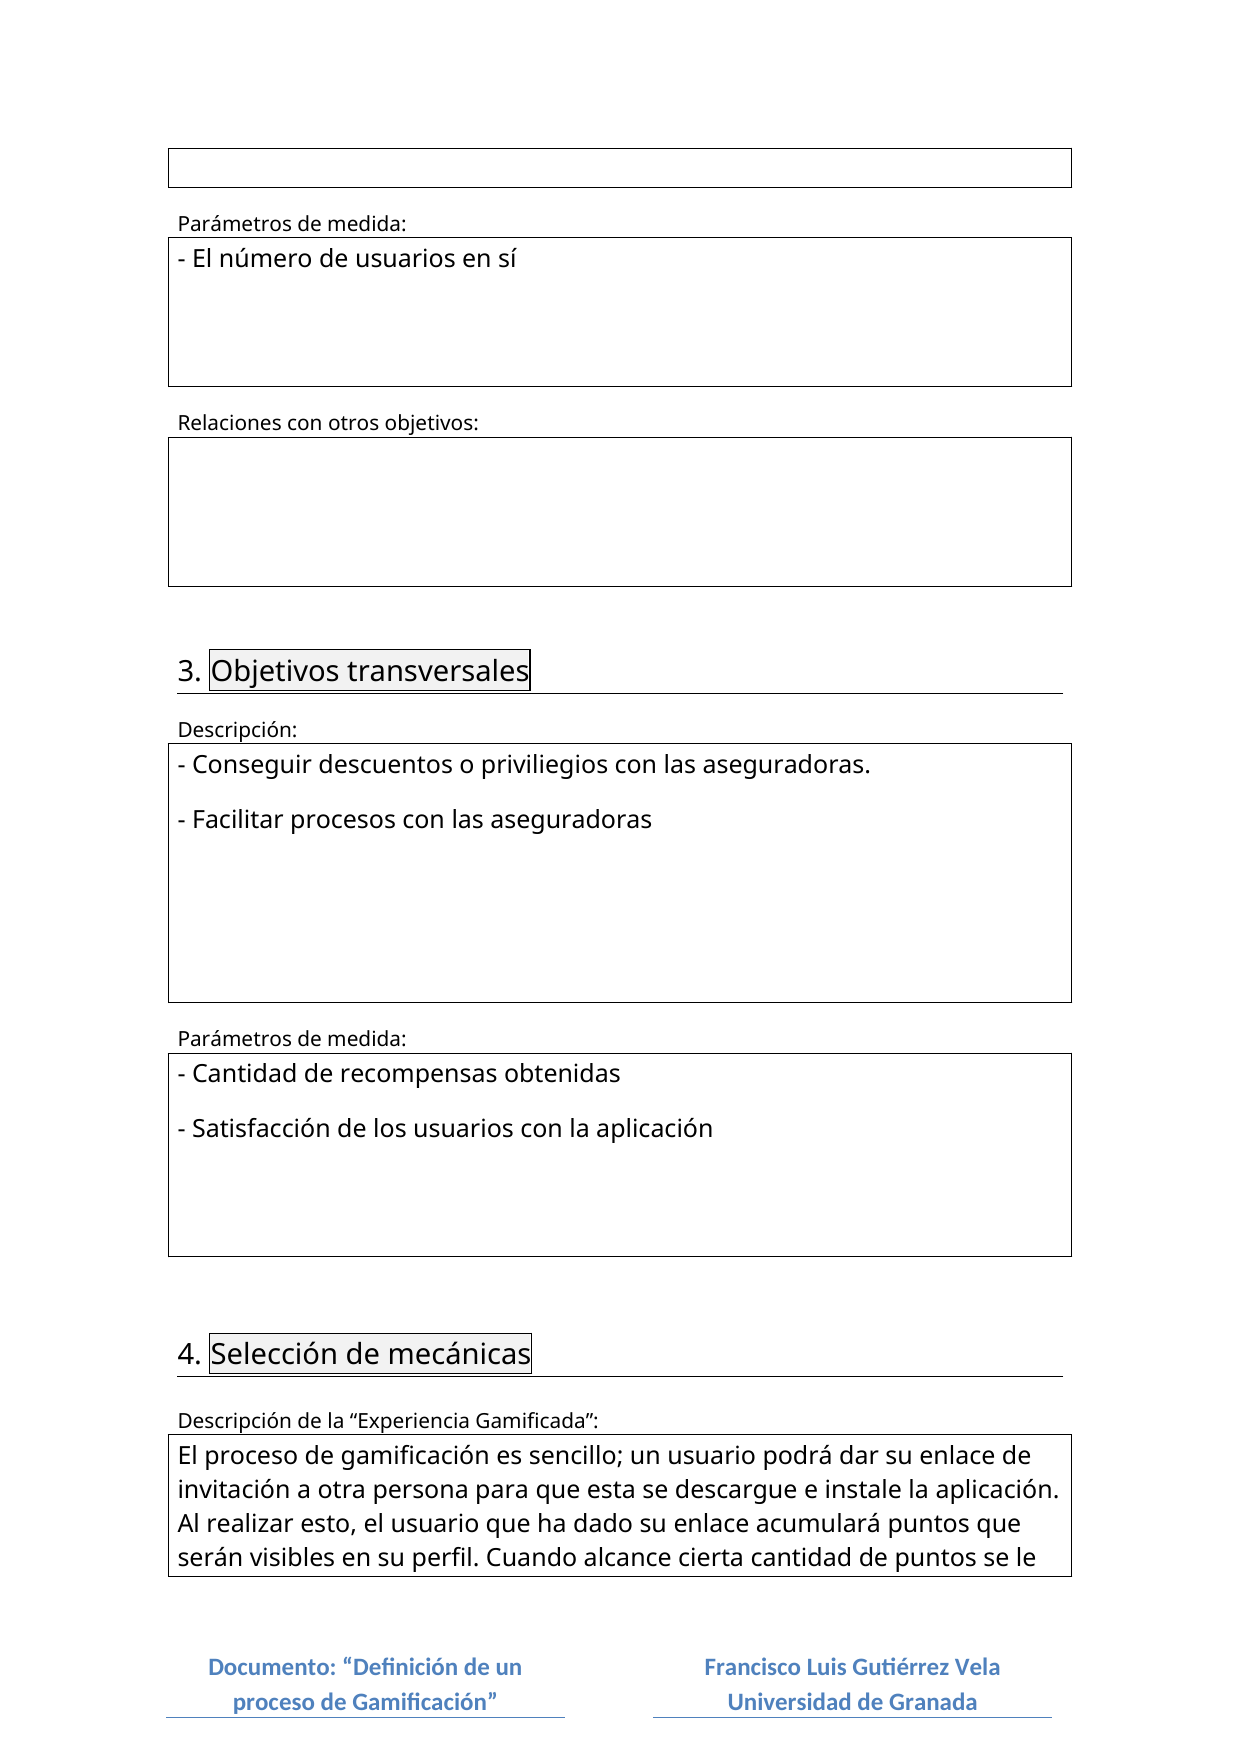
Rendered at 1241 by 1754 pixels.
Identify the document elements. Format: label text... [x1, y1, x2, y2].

text - Facilitar procesos con las aseguradoras [169, 798, 1071, 835]
text 3. Objetivos transversales [177, 649, 1063, 693]
text - Conseguir descuentos o priviliegios con las aseguradoras. [169, 744, 1071, 781]
text Descripción: [177, 715, 1063, 743]
text 4. Selección de mecánicas [177, 1332, 1063, 1376]
text El proceso de gamificación es sencillo; un usuario podrá dar su enlace de invitación a otra persona para que esta se descargue e instale la aplicación. Al realizar esto, el usuario que ha dado su enlace acumulará puntos que serán visibles en su perfil. Cuando alcance cierta cantidad de puntos se le [169, 1435, 1071, 1576]
text - El número de usuarios en sí [169, 238, 1071, 274]
text Parámetros de medida: [177, 209, 1063, 237]
text Parámetros de medida: [177, 1024, 1063, 1052]
text Descripción de la “Experiencia Gamificada”: [177, 1406, 1063, 1434]
text - Cantidad de recompensas obtenidas [169, 1054, 1071, 1090]
text Relaciones con otros objetivos: [177, 408, 1063, 437]
text - Satisfacción de los usuarios con la aplicación [169, 1107, 1071, 1144]
